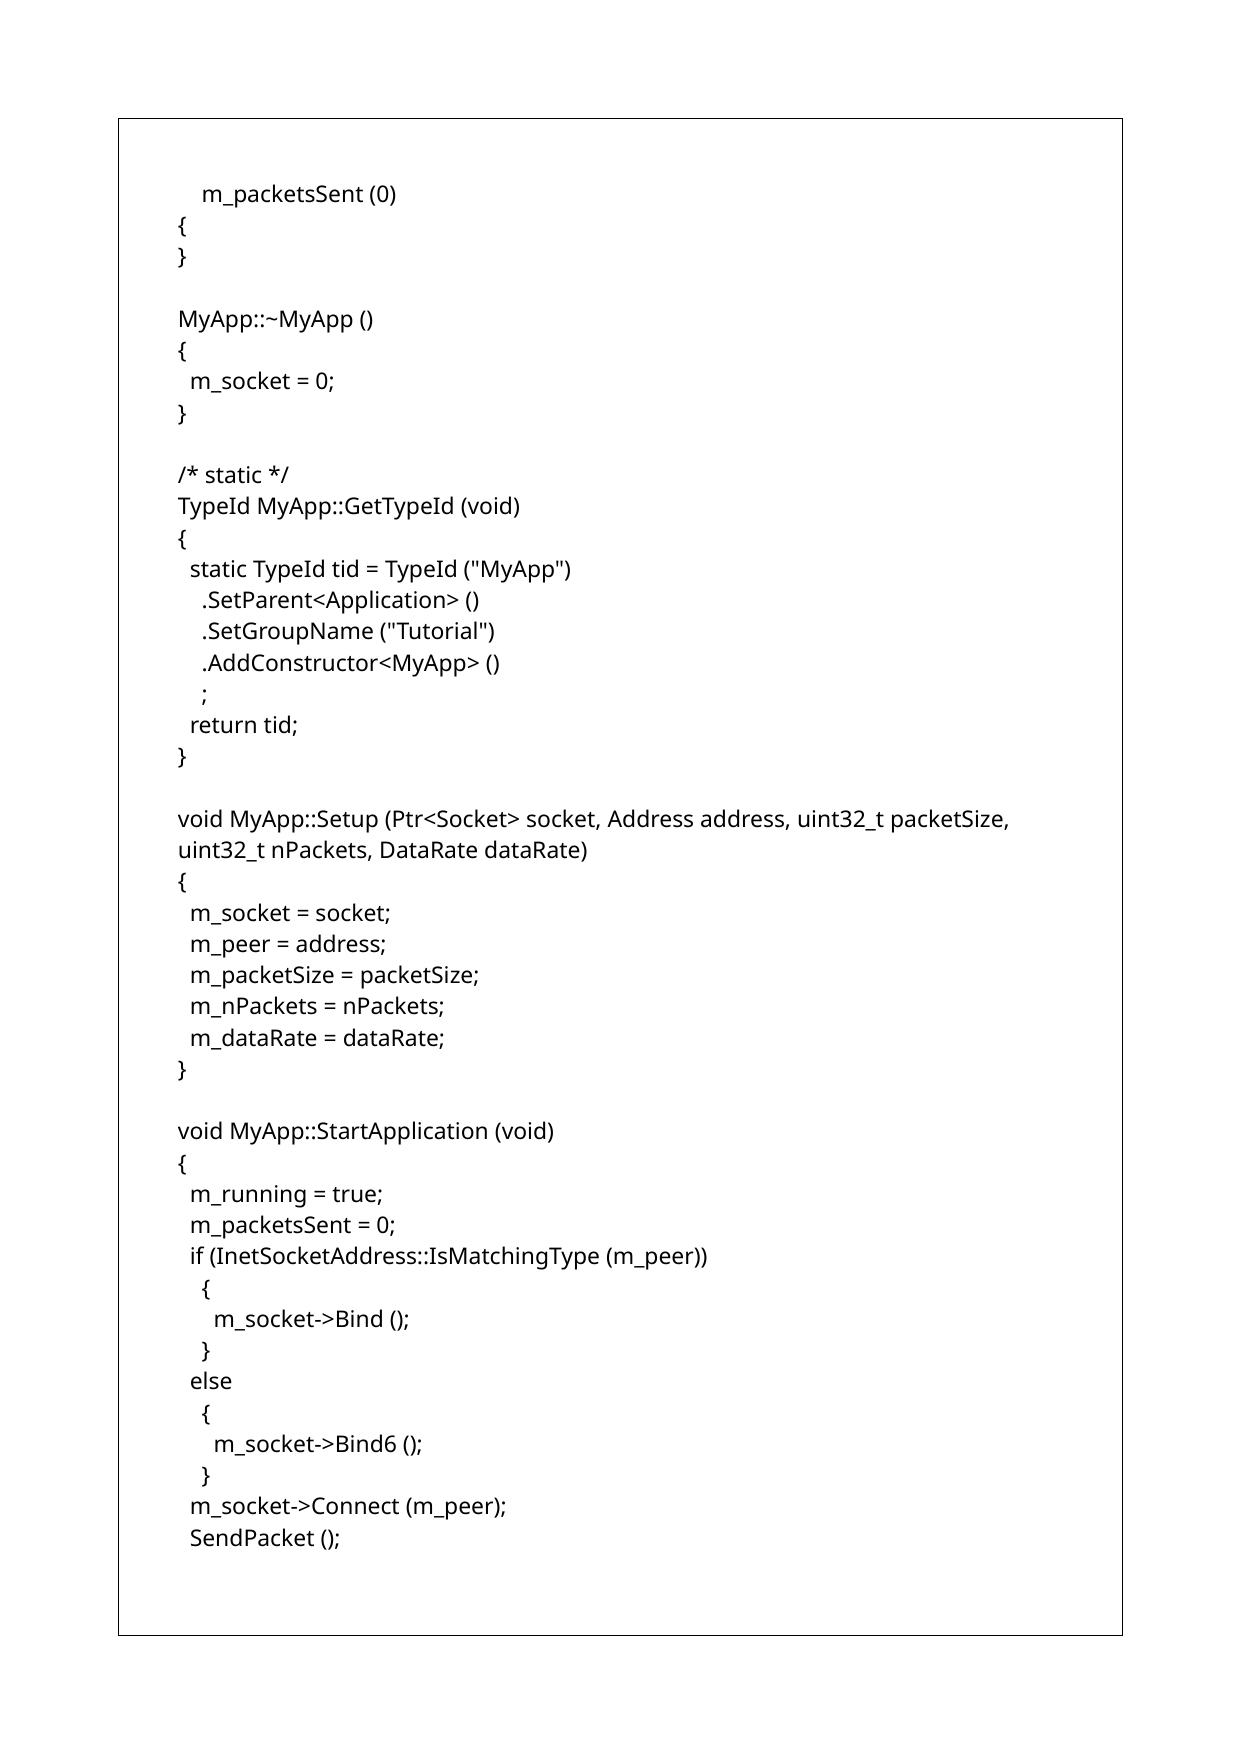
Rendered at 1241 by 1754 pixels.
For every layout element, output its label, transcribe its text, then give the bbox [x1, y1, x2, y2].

text { [178, 521, 1062, 553]
text void MyApp::StartApplication (void) [178, 1115, 1062, 1146]
text m_running = true; [178, 1178, 1062, 1209]
text m_packetsSent (0) [178, 178, 1062, 209]
text void MyApp::Setup (Ptr<Socket> socket, Address address, uint32_t packetSize, uint32_t nPackets, DataRate dataRate) [178, 803, 1062, 865]
text .AddConstructor<MyApp> () [178, 646, 1062, 678]
text m_packetsSent = 0; [178, 1209, 1062, 1240]
text m_socket = socket; [178, 896, 1062, 928]
text SendPacket (); [178, 1521, 1062, 1553]
text m_nPackets = nPackets; [178, 990, 1062, 1021]
text } [178, 1459, 1062, 1490]
text return tid; [178, 709, 1062, 740]
text { [178, 1271, 1062, 1303]
text { [178, 209, 1062, 240]
text { [178, 1396, 1062, 1428]
text } [178, 396, 1062, 428]
text static TypeId tid = TypeId ("MyApp") [178, 553, 1062, 584]
text TypeId MyApp::GetTypeId (void) [178, 490, 1062, 521]
text if (InetSocketAddress::IsMatchingType (m_peer)) [178, 1240, 1062, 1271]
text { [178, 334, 1062, 365]
text m_peer = address; [178, 928, 1062, 959]
text } [178, 240, 1062, 271]
text m_packetSize = packetSize; [178, 959, 1062, 990]
text else [178, 1365, 1062, 1396]
text m_socket->Connect (m_peer); [178, 1490, 1062, 1521]
text { [178, 865, 1062, 896]
text } [178, 740, 1062, 771]
text m_socket->Bind6 (); [178, 1428, 1062, 1459]
text .SetParent<Application> () [178, 584, 1062, 615]
text } [178, 1053, 1062, 1084]
text { [178, 1146, 1062, 1178]
text ; [178, 678, 1062, 709]
text m_socket->Bind (); [178, 1303, 1062, 1334]
text m_socket = 0; [178, 365, 1062, 396]
text MyApp::~MyApp () [178, 303, 1062, 334]
text } [178, 1334, 1062, 1365]
text m_dataRate = dataRate; [178, 1021, 1062, 1053]
text .SetGroupName ("Tutorial") [178, 615, 1062, 646]
text /* static */ [178, 459, 1062, 490]
